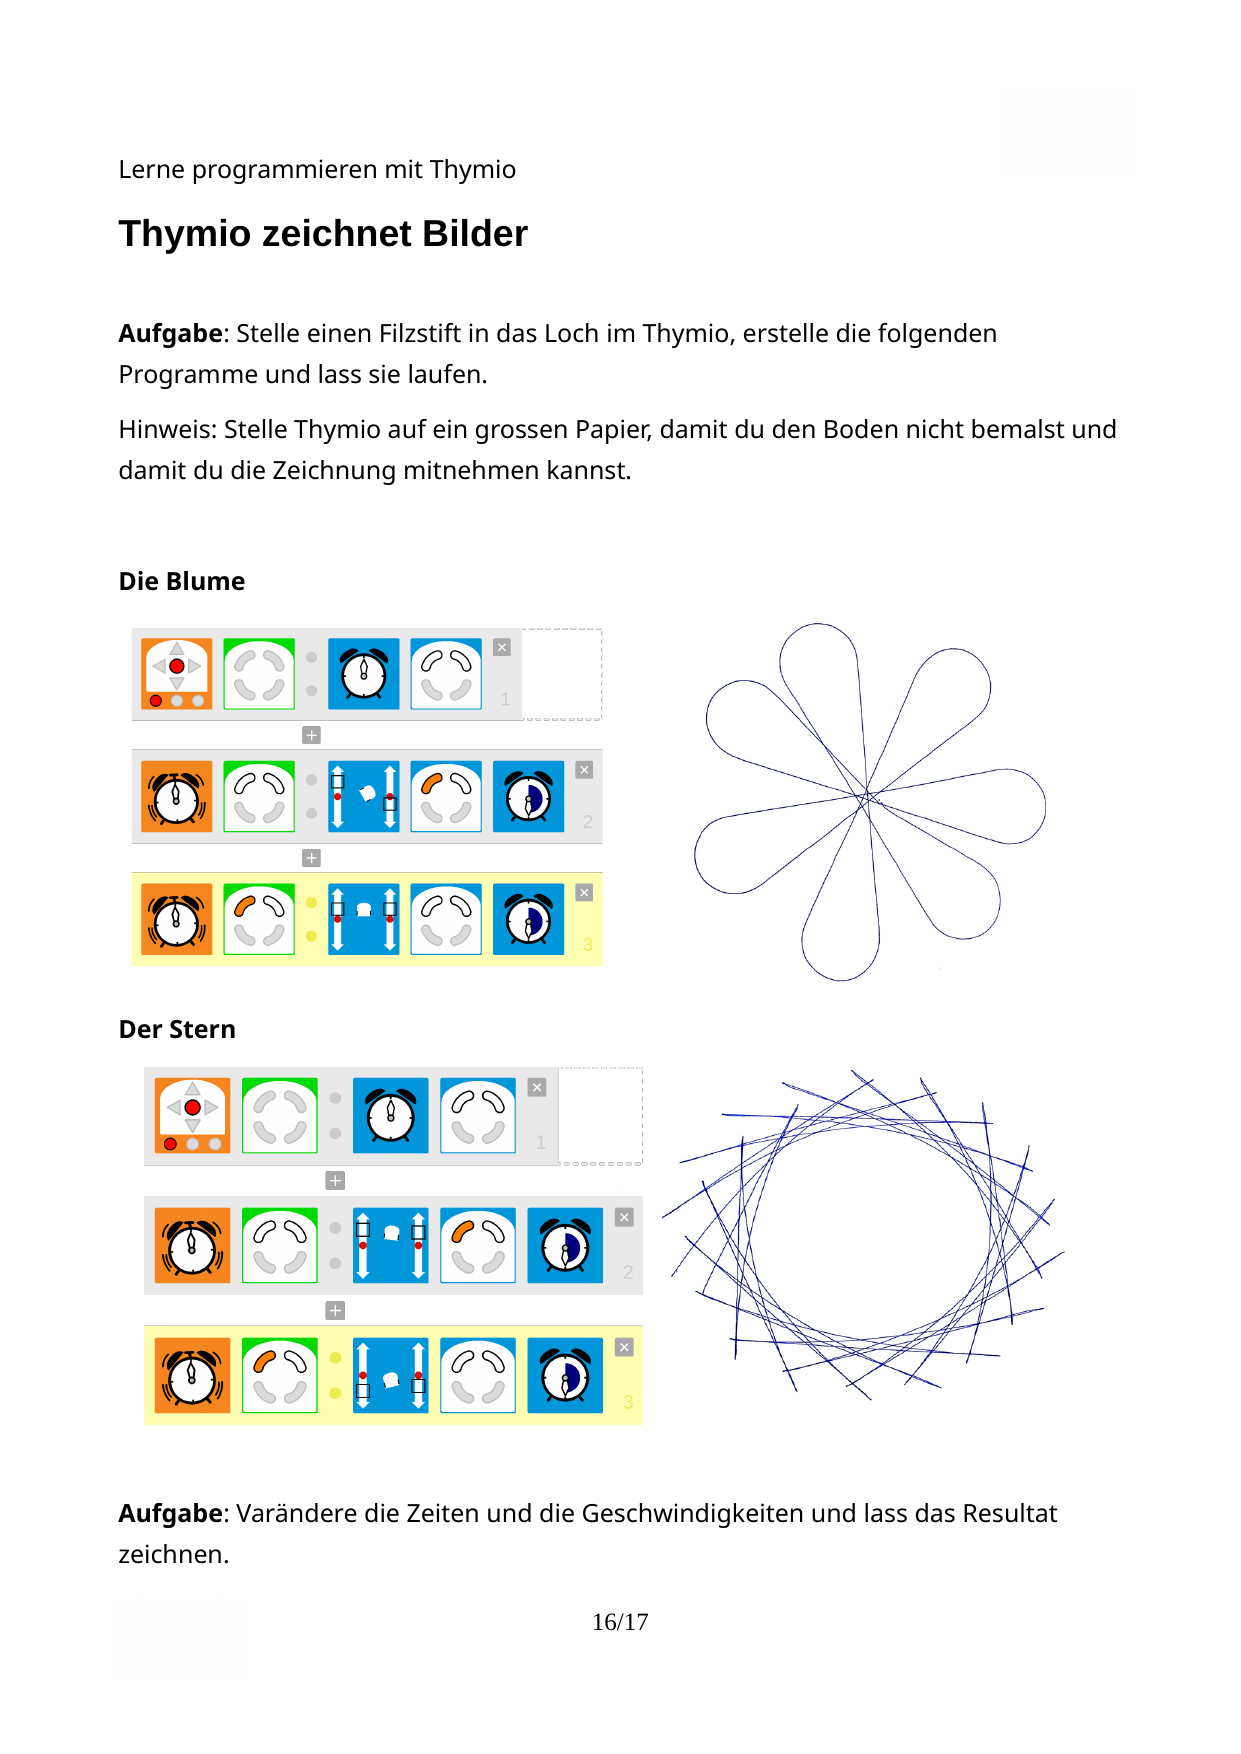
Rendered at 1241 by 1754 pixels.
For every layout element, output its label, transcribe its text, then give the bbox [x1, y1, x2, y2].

subtitle Aufgabe: Stelle einen Filzstift in das Loch im Thymio, erstelle die folgenden Programme und lass sie laufen. [118, 316, 1122, 391]
picture [636, 578, 1098, 1027]
picture [144, 1029, 1131, 1441]
picture [112, 1596, 249, 1682]
picture [131, 628, 603, 967]
subtitle Hinweis: Stelle Thymio auf ein grossen Papier, damit du den Boden nicht bemalst und damit du die Zeichnung mitnehmen kannst. [118, 412, 1122, 487]
subtitle Thymio zeichnet Bilder [118, 211, 1122, 254]
picture [999, 91, 1136, 177]
subtitle Der Stern [118, 1012, 1122, 1046]
subtitle Die Blume [118, 564, 1122, 598]
subtitle Aufgabe: Varändere die Zeiten und die Geschwindigkeiten und lass das Resultat zeichnen. [118, 1496, 1122, 1571]
